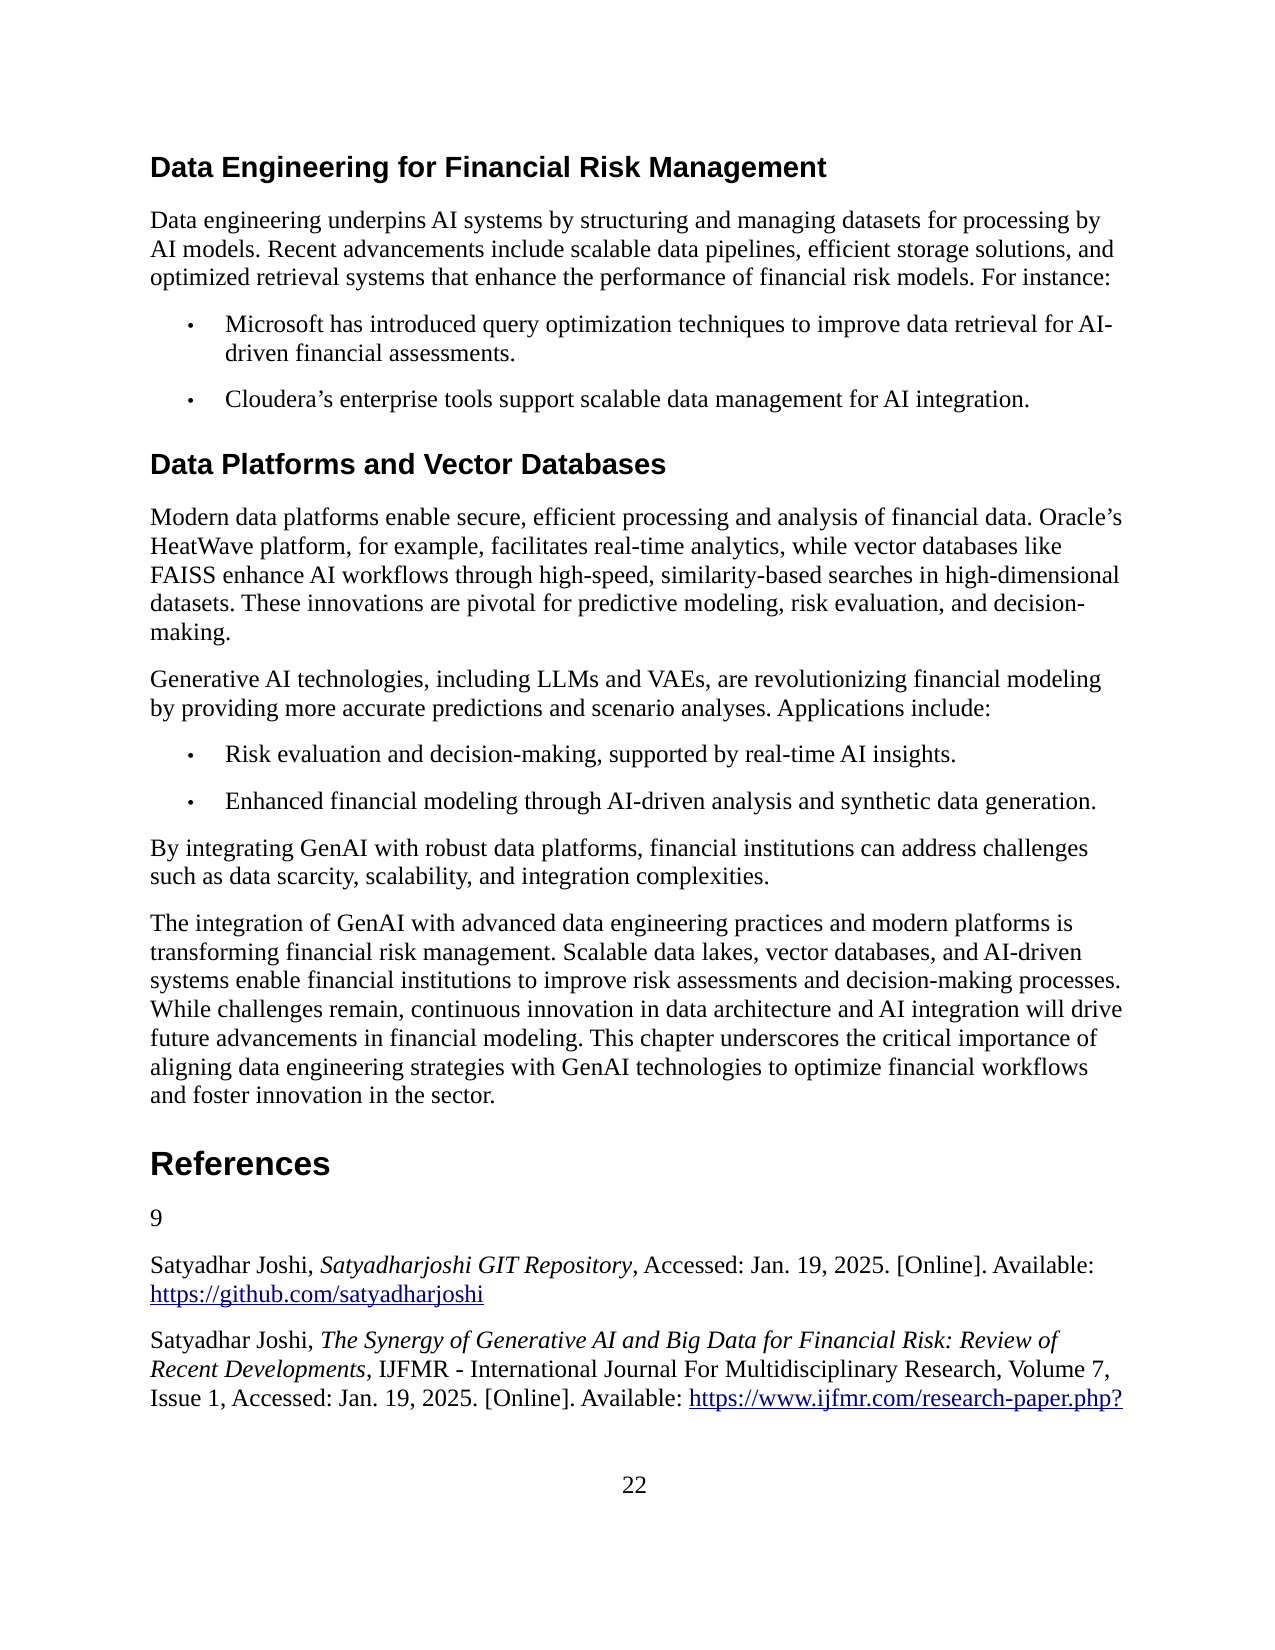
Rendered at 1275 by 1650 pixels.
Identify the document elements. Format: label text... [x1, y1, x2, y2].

text Modern data platforms enable secure, efficient processing and analysis of financial data. Oracle’s HeatWave platform, for example, facilitates real-time analytics, while vector databases like FAISS enhance AI workflows through high-speed, similarity-based searches in high-dimensional datasets. These innovations are pivotal for predictive modeling, risk evaluation, and decision-making. [150, 502, 1125, 646]
subtitle Data Engineering for Financial Risk Management [150, 150, 1125, 183]
text Satyadhar Joshi, Satyadharjoshi GIT Repository, Accessed: Jan. 19, 2025. [Online]. Available: https://github.com/satyadharjoshi [150, 1250, 1125, 1308]
text Data engineering underpins AI systems by structuring and managing datasets for processing by AI models. Recent advancements include scalable data pipelines, efficient storage solutions, and optimized retrieval systems that enhance the performance of financial risk models. For instance: [150, 205, 1125, 291]
list Risk evaluation and decision-making, supported by real-time AI insights. [187, 739, 1125, 768]
text Satyadhar Joshi, The Synergy of Generative AI and Big Data for Financial Risk: Review of Recent Developments, IJFMR - International Journal For Multidisciplinary Research, Volume 7, Issue 1, Accessed: Jan. 19, 2025. [Online]. Available: https://www.ijfmr.com/research-paper.php? [150, 1326, 1125, 1412]
text Generative AI technologies, including LLMs and VAEs, are revolutionizing financial modeling by providing more accurate predictions and scenario analyses. Applications include: [150, 664, 1125, 721]
subtitle Data Platforms and Vector Databases [150, 447, 1125, 481]
list Cloudera’s enterprise tools support scalable data management for AI integration. [187, 384, 1125, 413]
text The integration of GenAI with advanced data engineering practices and modern platforms is transforming financial risk management. Scalable data lakes, vector databases, and AI-driven systems enable financial institutions to improve risk assessments and decision-making processes. While challenges remain, continuous innovation in data architecture and AI integration will drive future advancements in financial modeling. This chapter underscores the critical importance of aligning data engineering strategies with GenAI technologies to optimize financial workflows and foster innovation in the sector. [150, 908, 1125, 1109]
text By integrating GenAI with robust data platforms, financial institutions can address challenges such as data scarcity, scalability, and integration complexities. [150, 833, 1125, 890]
list Microsoft has introduced query optimization techniques to improve data retrieval for AI-driven financial assessments. [187, 309, 1125, 367]
text 9 [150, 1203, 1125, 1232]
list Enhanced financial modeling through AI-driven analysis and synthetic data generation. [187, 786, 1125, 815]
subtitle References [150, 1143, 1125, 1182]
